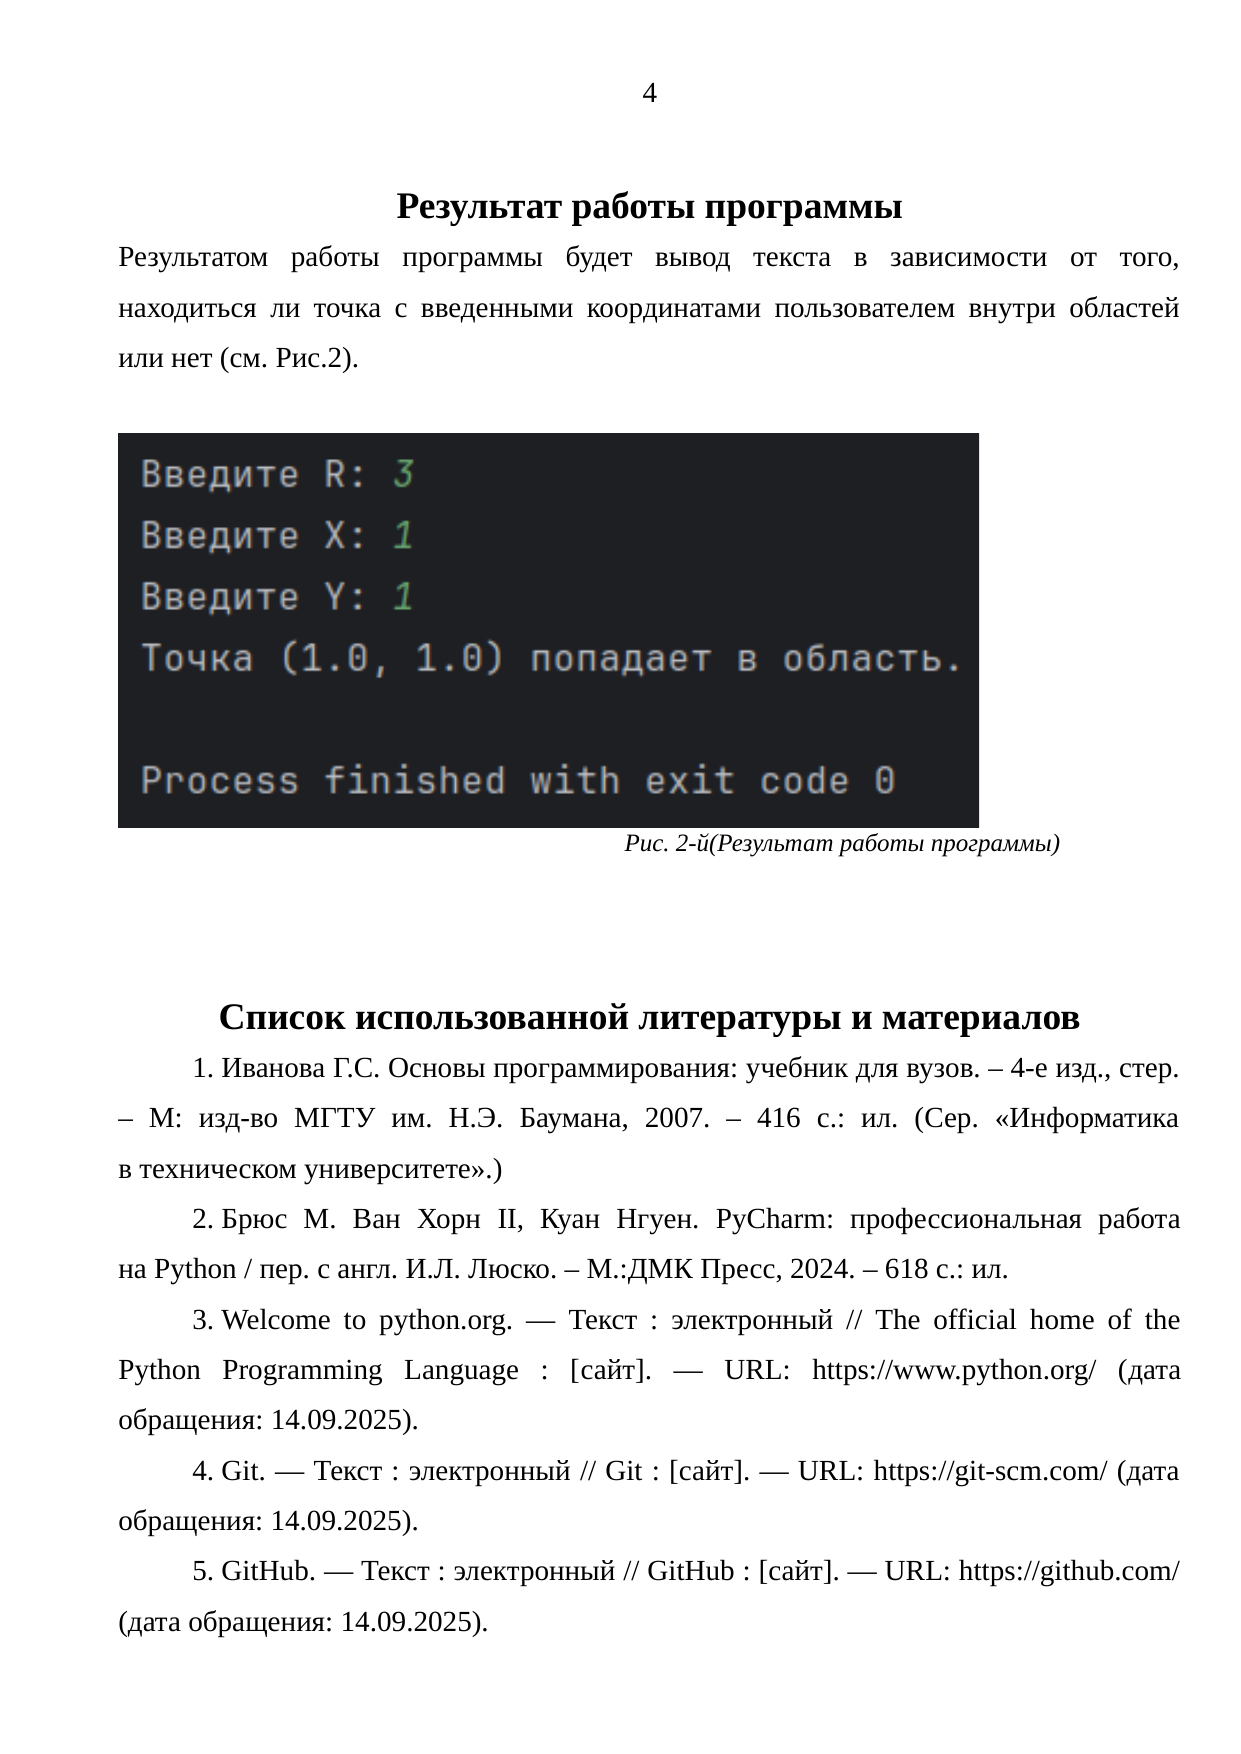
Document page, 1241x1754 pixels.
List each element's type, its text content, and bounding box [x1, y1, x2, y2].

list Git. — Текст : электронный // Git : [сайт]. — URL: https://git-scm.com/ (дата обращения: 14.09.2025). [118, 1453, 1181, 1537]
list Брюс М. Ван Хорн II, Куан Нгуен. PyCharm: профессиональная работа на Python / пер. с англ. И.Л. Люско. – М.:ДМК Пресс, 2024. – 618 с.: ил. [118, 1201, 1181, 1285]
list Иванова Г.С. Основы программирования: учебник для вузов. – 4-е изд., стер. – М: изд-во МГТУ им. Н.Э. Баумана, 2007. – 416 с.: ил. (Сер. «Информатика в техническом университете».) [118, 1050, 1181, 1184]
list Welcome to python.org. — Текст : электронный // The official home of the Python Programming Language : [сайт]. — URL: https://www.python.org/ (дата обращения: 14.09.2025). [118, 1302, 1181, 1436]
list GitHub. — Текст : электронный // GitHub : [сайт]. — URL: https://github.com/ (дата обращения: 14.09.2025). [118, 1553, 1181, 1637]
text Рис. 2-й(Результат работы программы) [118, 457, 1181, 857]
subtitle Результат работы программы [118, 184, 1181, 227]
subtitle Список использованной литературы и материалов [118, 995, 1181, 1038]
text Результатом работы программы будет вывод текста в зависимости от того, находиться ли точка с введенными координатами пользователем внутри областей или нет (см. Рис.2). [118, 239, 1181, 374]
